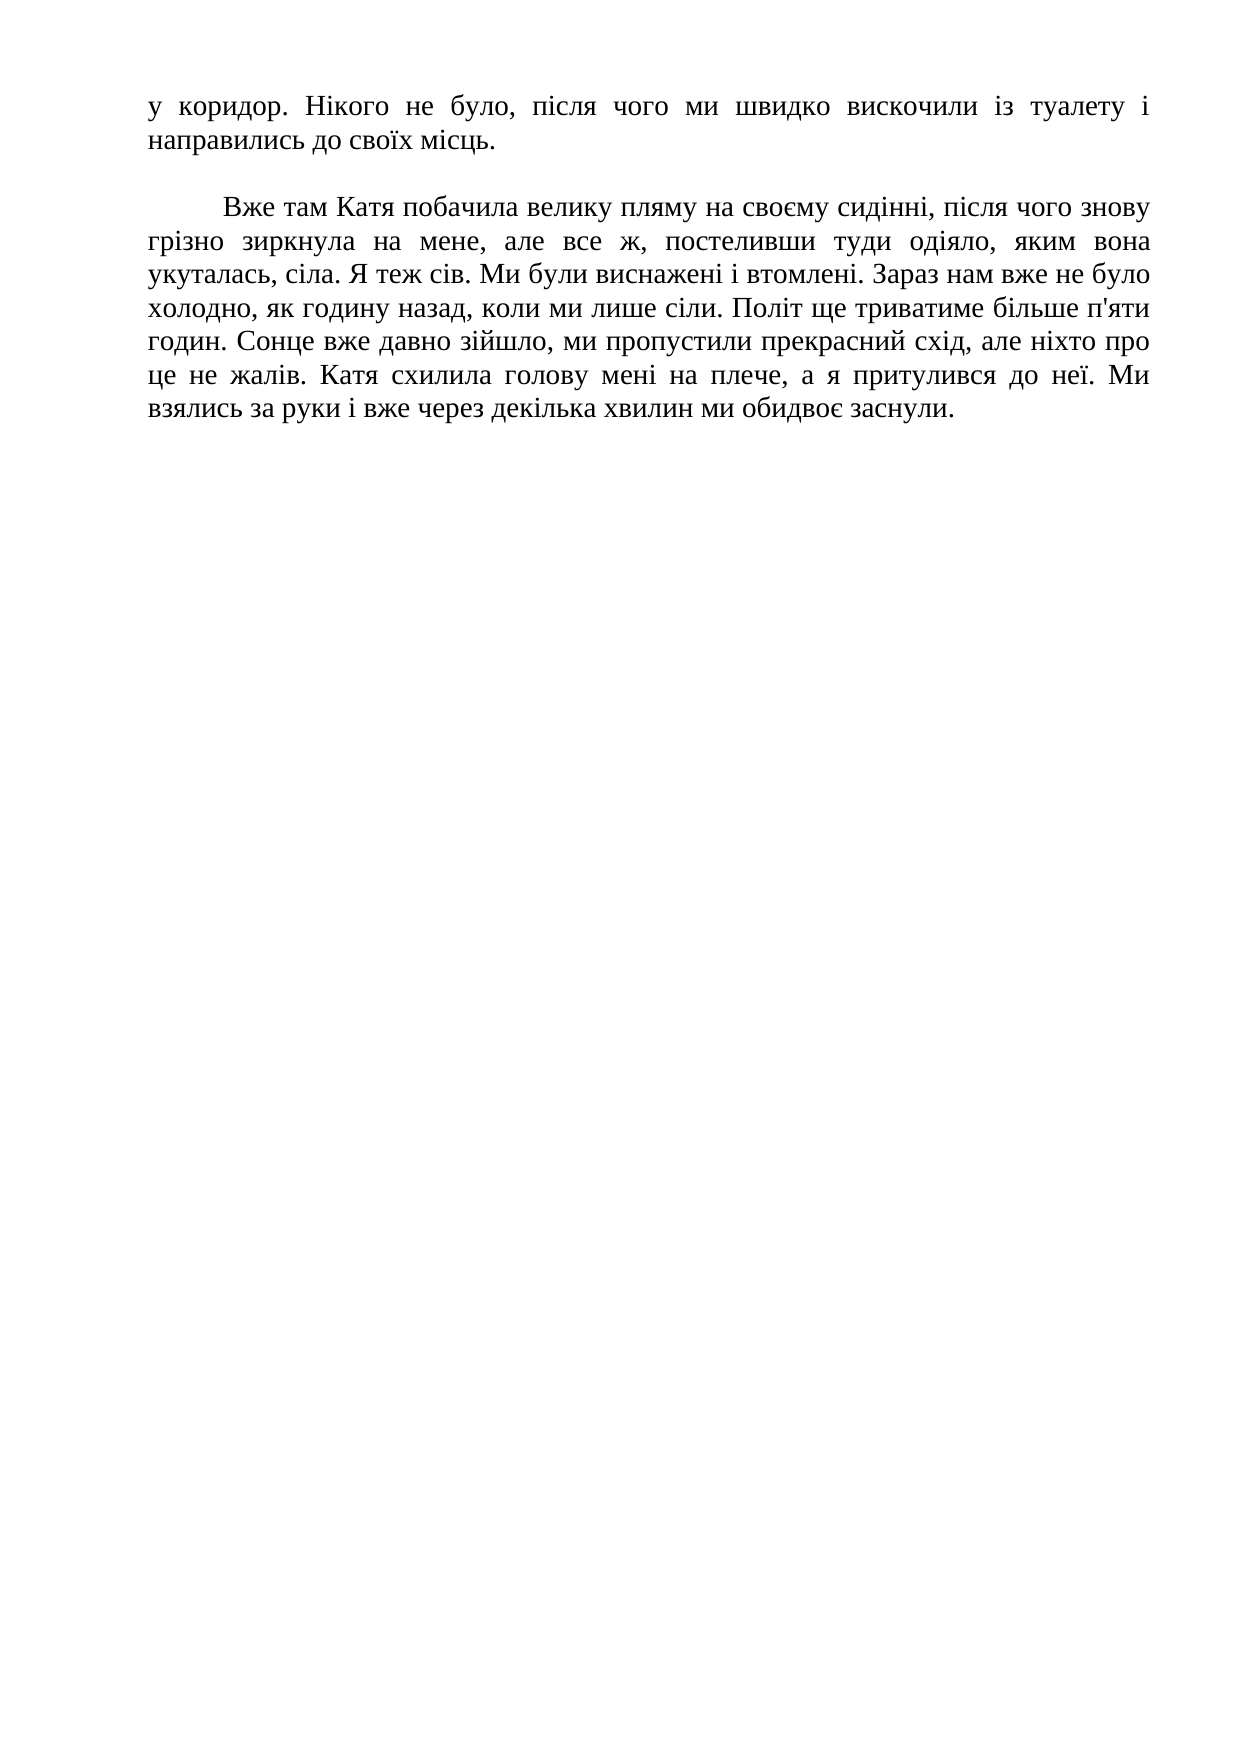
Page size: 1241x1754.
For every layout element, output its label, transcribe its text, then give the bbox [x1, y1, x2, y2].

text у коридор. Нікого не було, після чого ми швидко вискочили із туалету і направились до своїх місць. [148, 88, 1152, 156]
text Вже там Катя побачила велику пляму на своєму сидінні, після чого знову грізно зиркнула на мене, але все ж, постеливши туди одіяло, яким вона укуталась, сіла. Я теж сів. Ми були виснажені і втомлені. Зараз нам вже не було холодно, як годину назад, коли ми лише сіли. Політ ще триватиме більше п'яти годин. Сонце вже давно зійшло, ми пропустили прекрасний схід, але ніхто про це не жалів. Катя схилила голову мені на плече, а я притулився до неї. Ми взялись за руки і вже через декілька хвилин ми обидвоє заснули. [148, 189, 1152, 424]
